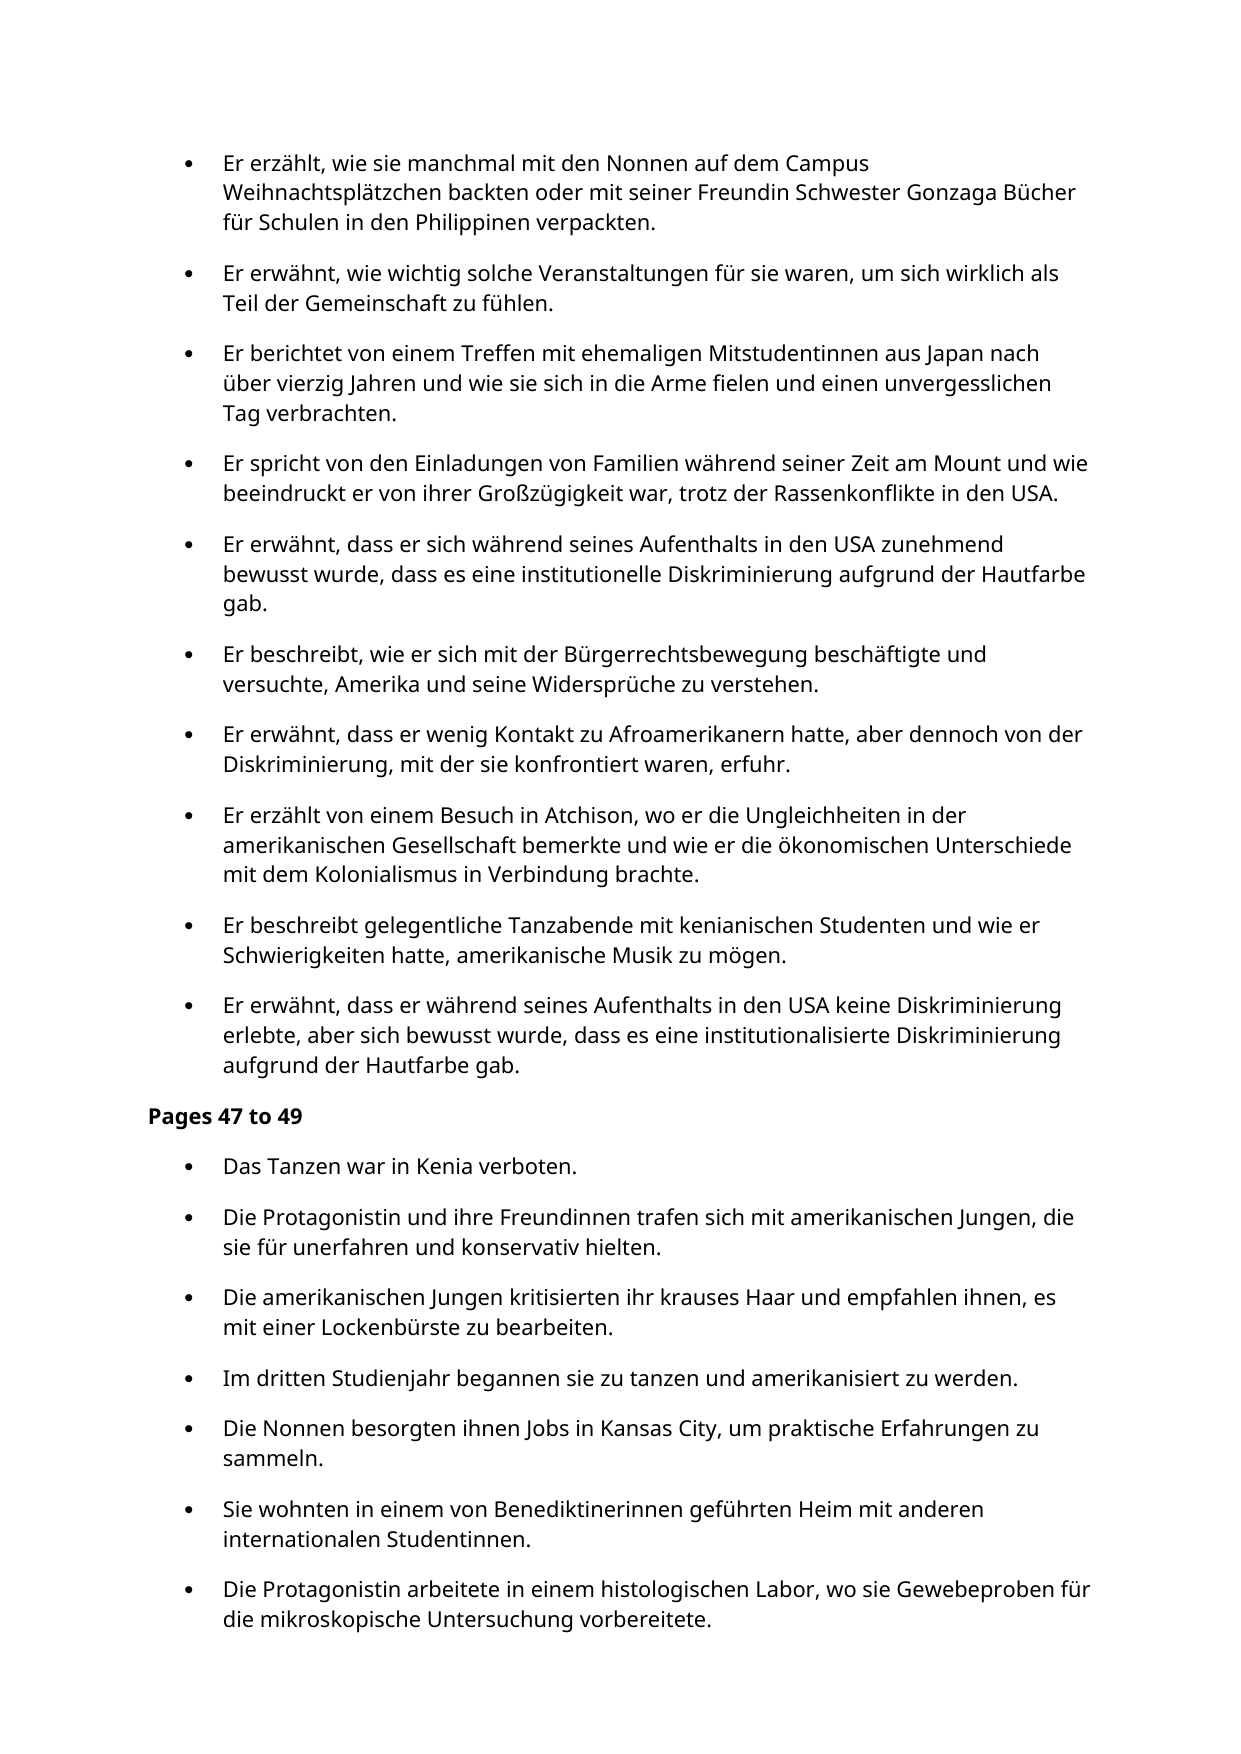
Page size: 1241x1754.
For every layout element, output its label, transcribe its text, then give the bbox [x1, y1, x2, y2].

list Die Nonnen besorgten ihnen Jobs in Kansas City, um praktische Erfahrungen zu sammeln. [185, 1413, 1093, 1473]
text Pages 47 to 49 [148, 1101, 1093, 1131]
list Das Tanzen war in Kenia verboten. [185, 1151, 1093, 1181]
list Er erwähnt, wie wichtig solche Veranstaltungen für sie waren, um sich wirklich als Teil der Gemeinschaft zu fühlen. [185, 258, 1093, 317]
list Er berichtet von einem Treffen mit ehemaligen Mitstudentinnen aus Japan nach über vierzig Jahren und wie sie sich in die Arme fielen und einen unvergesslichen Tag verbrachten. [185, 338, 1093, 428]
list Er beschreibt, wie er sich mit der Bürgerrechtsbewegung beschäftigte und versuchte, Amerika und seine Widersprüche zu verstehen. [185, 639, 1093, 699]
list Er erwähnt, dass er während seines Aufenthalts in den USA keine Diskriminierung erlebte, aber sich bewusst wurde, dass es eine institutionalisierte Diskriminierung aufgrund der Hautfarbe gab. [185, 991, 1093, 1080]
list Er erwähnt, dass er sich während seines Aufenthalts in den USA zunehmend bewusst wurde, dass es eine institutionelle Diskriminierung aufgrund der Hautfarbe gab. [185, 529, 1093, 618]
list Er erwähnt, dass er wenig Kontakt zu Afroamerikanern hatte, aber dennoch von der Diskriminierung, mit der sie konfrontiert waren, erfuhr. [185, 719, 1093, 779]
list Er spricht von den Einladungen von Familien während seiner Zeit am Mount und wie beeindruckt er von ihrer Großzügigkeit war, trotz der Rassenkonflikte in den USA. [185, 448, 1093, 508]
list Die Protagonistin arbeitete in einem histologischen Labor, wo sie Gewebeproben für die mikroskopische Untersuchung vorbereitete. [185, 1574, 1093, 1634]
list Im dritten Studienjahr begannen sie zu tanzen und amerikanisiert zu werden. [185, 1363, 1093, 1393]
list Sie wohnten in einem von Benediktinerinnen geführten Heim mit anderen internationalen Studentinnen. [185, 1494, 1093, 1553]
list Er erzählt, wie sie manchmal mit den Nonnen auf dem Campus Weihnachtsplätzchen backten oder mit seiner Freundin Schwester Gonzaga Bücher für Schulen in den Philippinen verpackten. [185, 148, 1093, 237]
list Er erzählt von einem Besuch in Atchison, wo er die Ungleichheiten in der amerikanischen Gesellschaft bemerkte und wie er die ökonomischen Unterschiede mit dem Kolonialismus in Verbindung brachte. [185, 800, 1093, 889]
list Er beschreibt gelegentliche Tanzabende mit kenianischen Studenten und wie er Schwierigkeiten hatte, amerikanische Musik zu mögen. [185, 910, 1093, 970]
list Die Protagonistin und ihre Freundinnen trafen sich mit amerikanischen Jungen, die sie für unerfahren und konservativ hielten. [185, 1202, 1093, 1262]
list Die amerikanischen Jungen kritisierten ihr krauses Haar und empfahlen ihnen, es mit einer Lockenbürste zu bearbeiten. [185, 1282, 1093, 1342]
